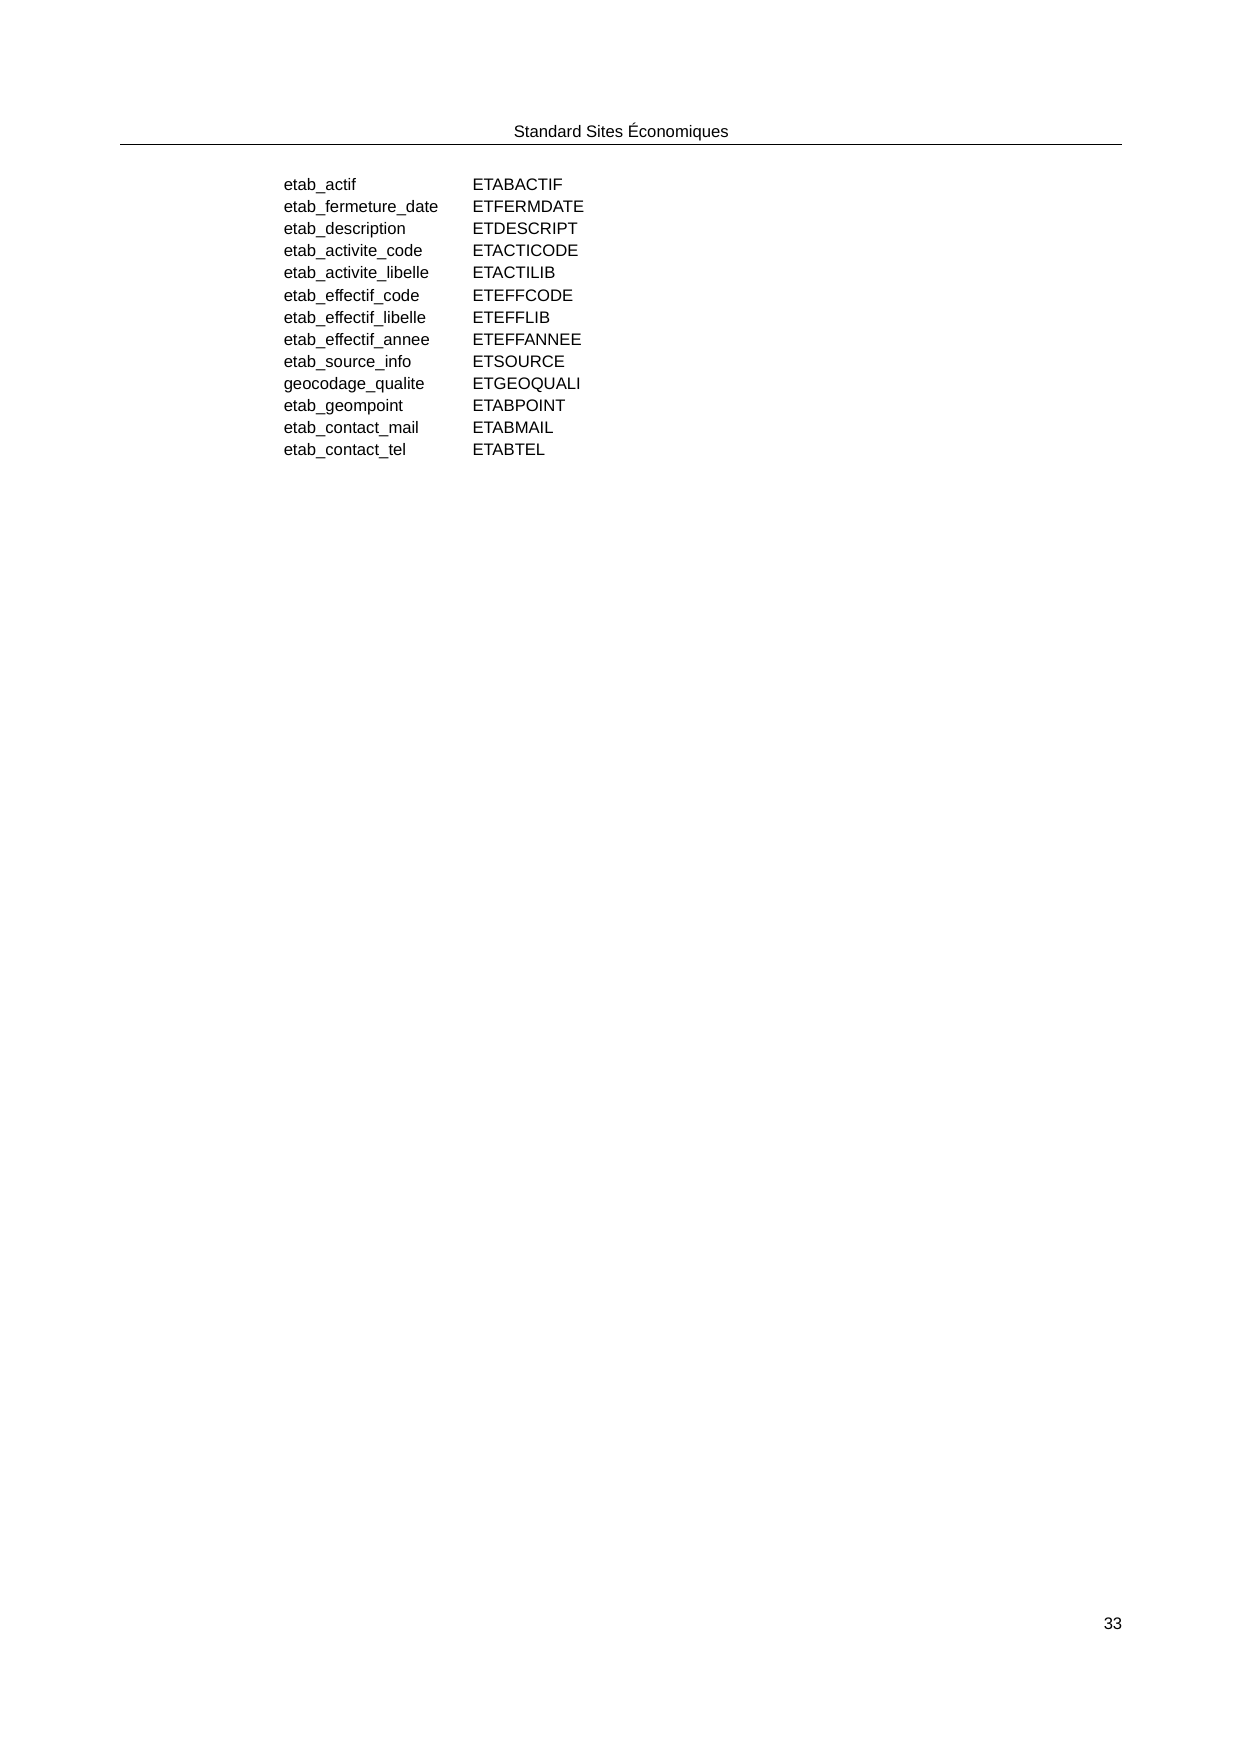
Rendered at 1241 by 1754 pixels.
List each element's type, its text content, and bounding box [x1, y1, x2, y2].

table_cell etab_geompoint [284, 396, 472, 418]
table_cell [118, 396, 283, 418]
table_cell [118, 418, 283, 440]
table_cell etab_activite_code [284, 241, 472, 263]
table_cell [118, 175, 283, 197]
table_cell ETABMAIL [472, 418, 602, 440]
table_cell [118, 219, 283, 241]
table_cell ETFERMDATE [472, 197, 602, 219]
table_cell ETACTILIB [472, 263, 602, 285]
table_cell etab_actif [284, 175, 472, 197]
table_cell etab_contact_mail [284, 418, 472, 440]
table_cell ETACTICODE [472, 241, 602, 263]
table_cell [118, 285, 283, 307]
table_cell [118, 263, 283, 285]
table_cell [118, 197, 283, 219]
table_cell [118, 330, 283, 352]
table_cell ETEFFCODE [472, 285, 602, 307]
table_cell etab_activite_libelle [284, 263, 472, 285]
table_cell ETEFFANNEE [472, 330, 602, 352]
table_cell etab_source_info [284, 352, 472, 374]
table_cell etab_description [284, 219, 472, 241]
table_cell etab_effectif_annee [284, 330, 472, 352]
table_cell etab_contact_tel [284, 440, 472, 462]
table_cell ETABACTIF [472, 175, 602, 197]
table_cell ETDESCRIPT [472, 219, 602, 241]
table_cell [118, 440, 283, 462]
table_cell [118, 241, 283, 263]
table_cell etab_fermeture_date [284, 197, 472, 219]
table_cell etab_effectif_code [284, 285, 472, 307]
table_cell [118, 308, 283, 329]
table_cell ETSOURCE [472, 352, 602, 374]
table_cell ETGEOQUALI [472, 374, 602, 396]
table_cell ETABPOINT [472, 396, 602, 418]
table_cell geocodage_qualite [284, 374, 472, 396]
table_cell ETABTEL [472, 440, 602, 462]
table_cell [118, 352, 283, 374]
table_cell etab_effectif_libelle [284, 308, 472, 329]
table_cell [118, 374, 283, 396]
table_cell ETEFFLIB [472, 308, 602, 329]
